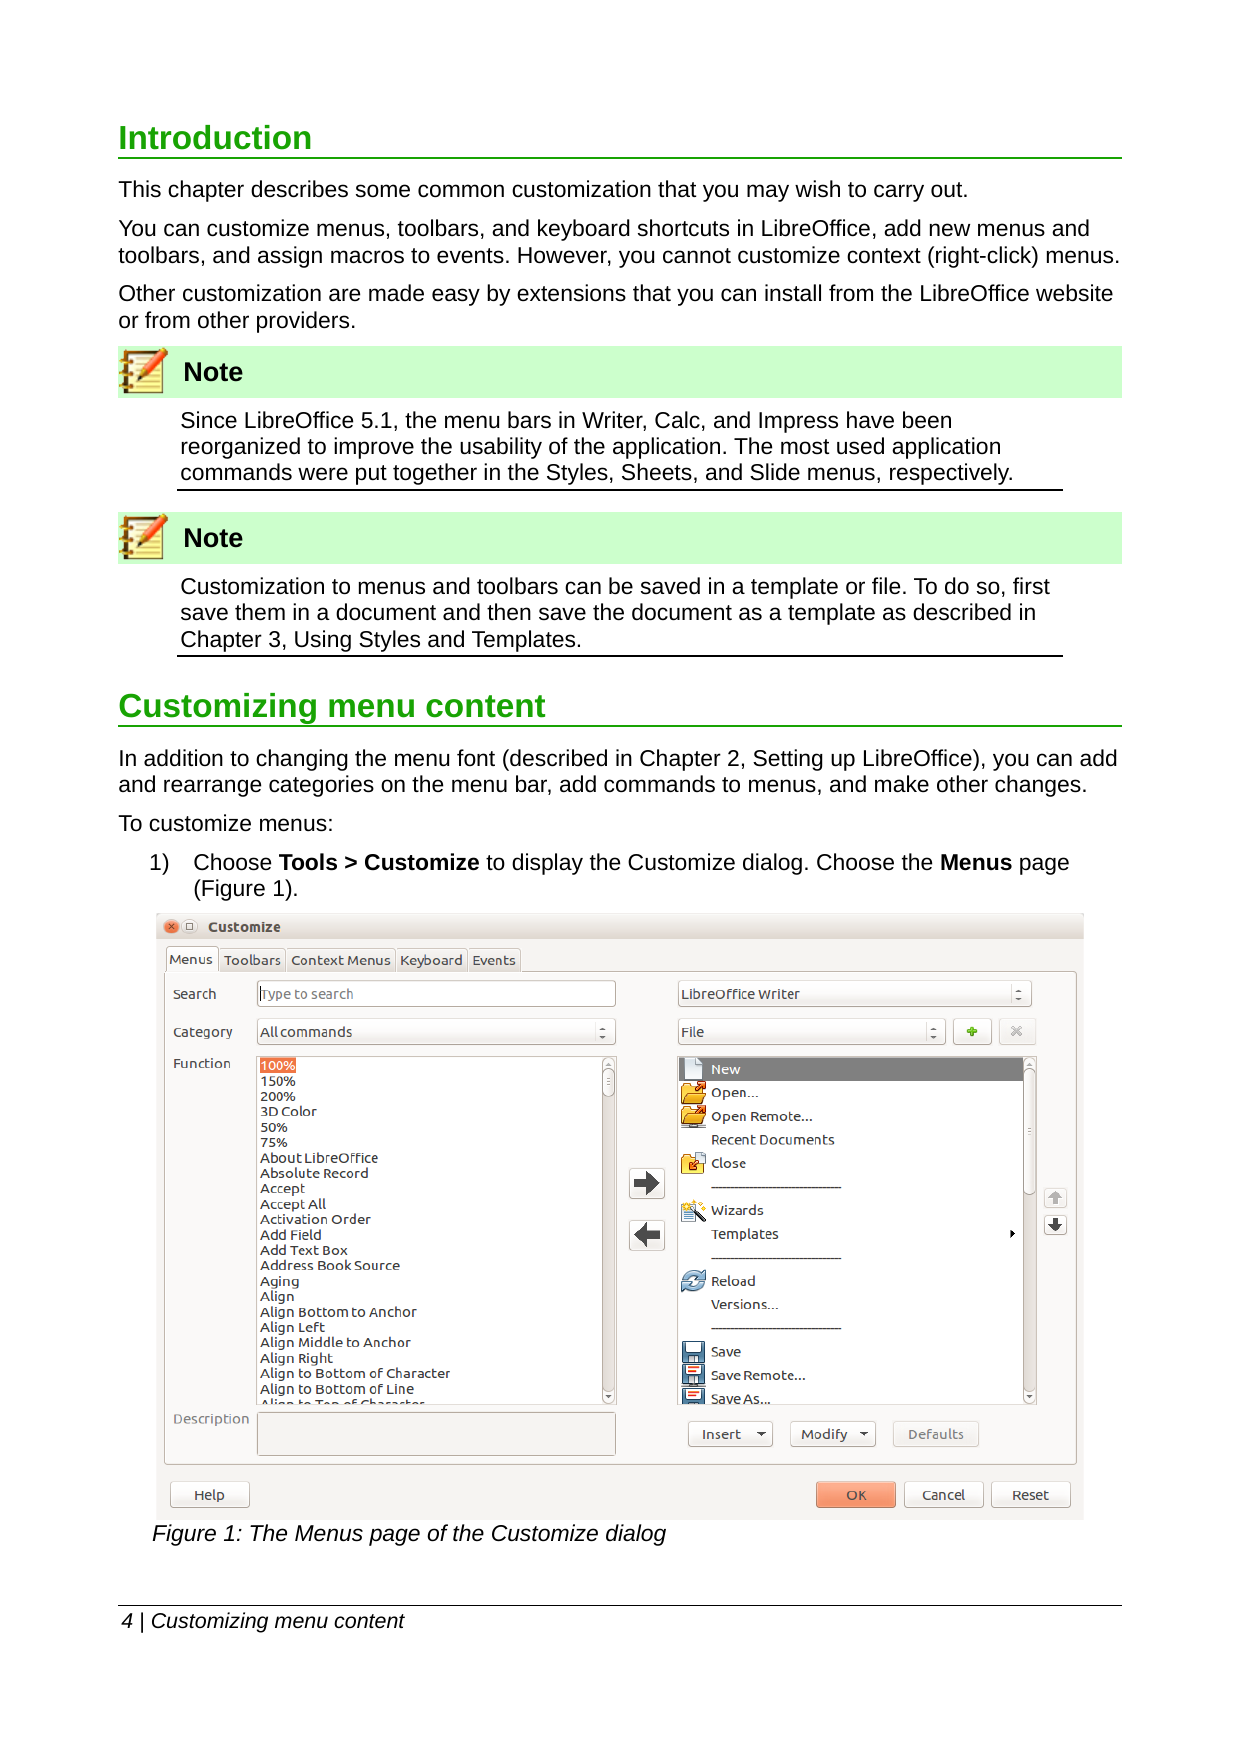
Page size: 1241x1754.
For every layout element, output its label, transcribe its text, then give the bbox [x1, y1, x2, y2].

text Since LibreOffice 5.1, the menu bars in Writer, Calc, and Impress have been reorganized to improve the usability of the application. The most used application commands were put together in the Styles, Sheets, and Slide menus, respectively. [177, 404, 1063, 489]
text Figure 1: The Menus page of the Customize dialog [152, 913, 1088, 1546]
subtitle Note [118, 346, 1122, 398]
picture [119, 346, 170, 397]
subtitle Customizing menu content [118, 687, 1122, 725]
list Choose Tools > Customize to display the Customize dialog. Choose the Menus page (Figure 1). [169, 849, 1122, 902]
picture [119, 512, 170, 563]
subtitle Introduction [118, 118, 1122, 157]
text This chapter describes some common customization that you may wish to carry out. [118, 176, 1122, 203]
text Other customization are made easy by extensions that you can install from the LibreOffice website or from other providers. [118, 280, 1122, 333]
picture [156, 913, 1084, 1520]
subtitle Note [118, 512, 1122, 564]
list To customize menus: [118, 810, 1122, 836]
text Customization to menus and toolbars can be saved in a template or file. To do so, first save them in a document and then save the document as a template as described in Chapter 3, Using Styles and Templates. [177, 570, 1063, 655]
text In addition to changing the menu font (described in Chapter 2, Setting up LibreOffice), you can add and rearrange categories on the menu bar, add commands to menus, and make other changes. [118, 745, 1122, 797]
text You can customize menus, toolbars, and keyboard shortcuts in LibreOffice, add new menus and toolbars, and assign macros to events. However, you cannot customize context (right-click) menus. [118, 215, 1122, 268]
